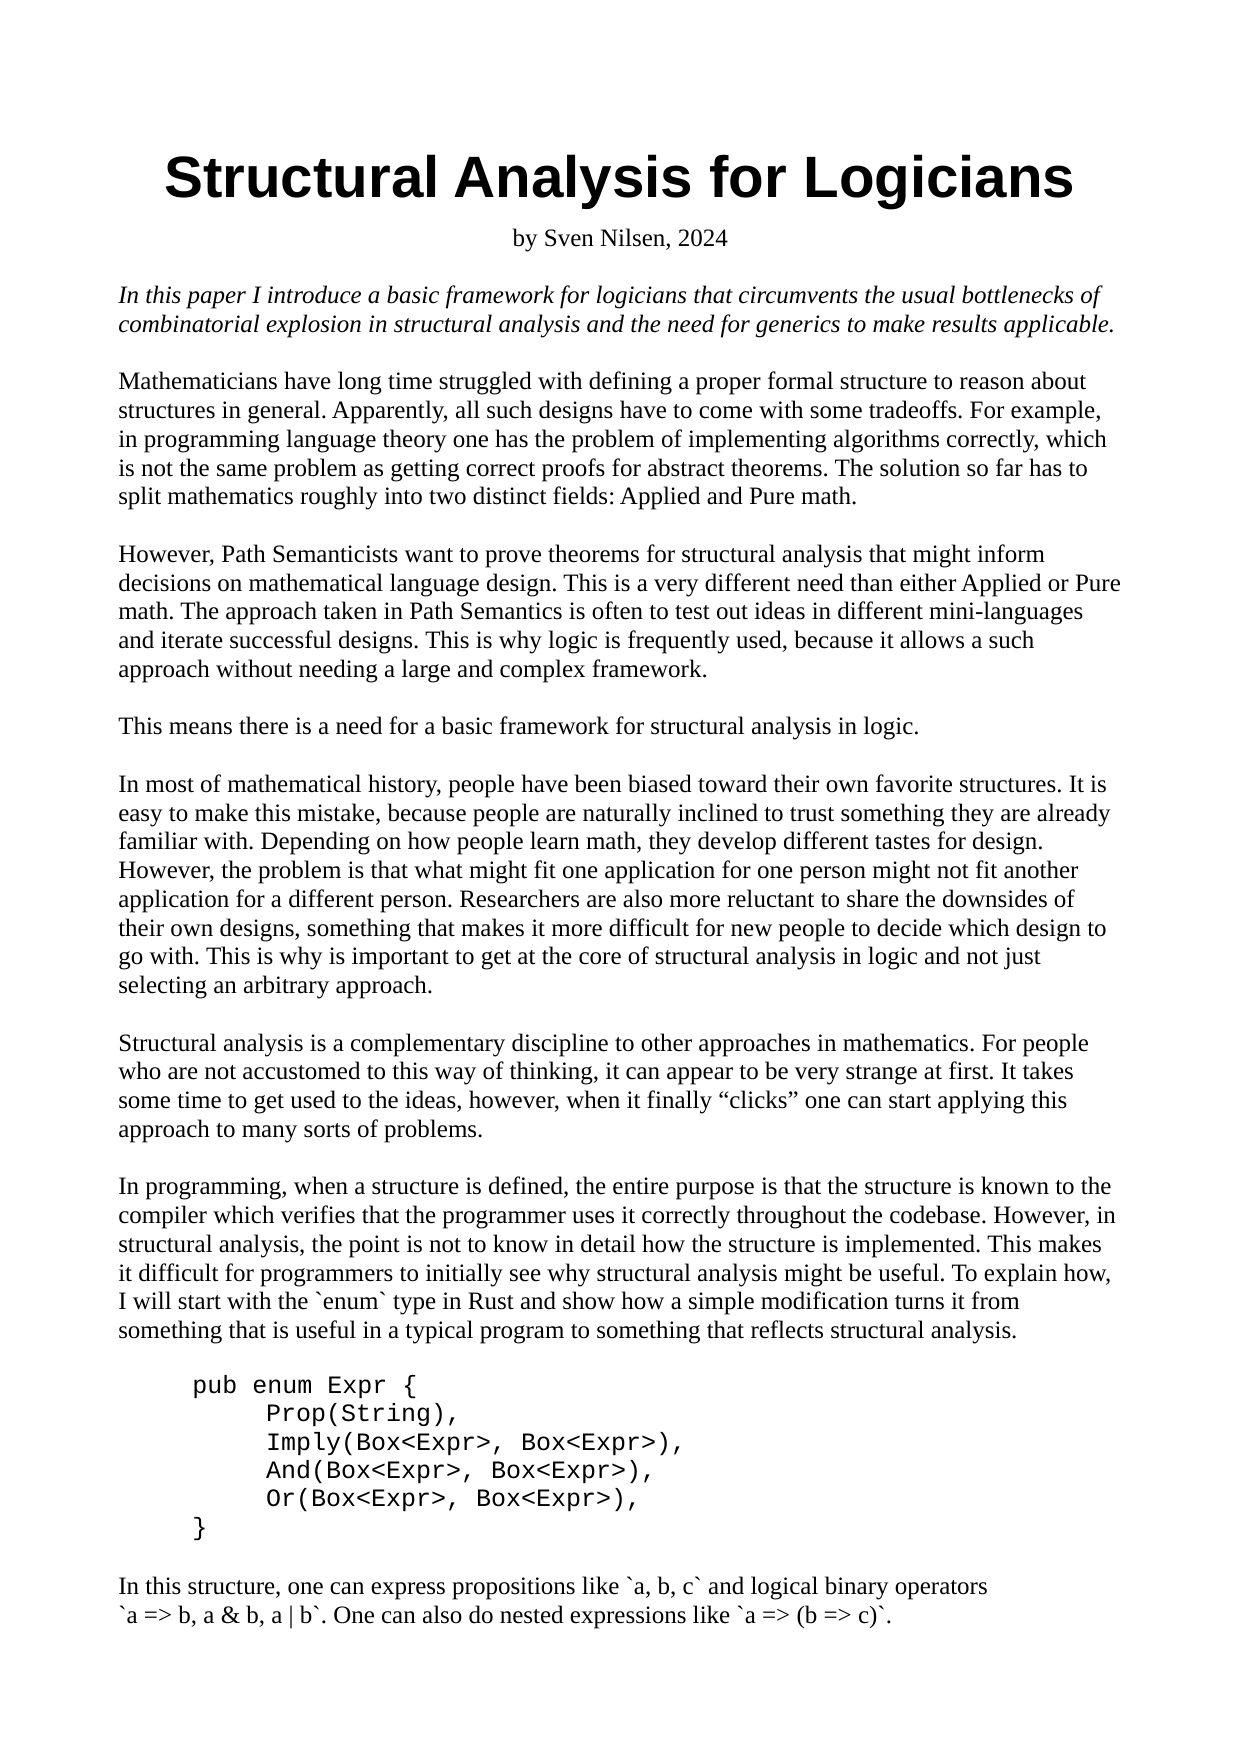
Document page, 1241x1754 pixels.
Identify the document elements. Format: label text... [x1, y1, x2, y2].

text In programming, when a structure is defined, the entire purpose is that the structure is known to the compiler which verifies that the programmer uses it correctly throughout the codebase. However, in structural analysis, the point is not to know in detail how the structure is implemented. This makes it difficult for programmers to initially see why structural analysis might be useful. To explain how, I will start with the `enum` type in Rust and show how a simple modification turns it from something that is useful in a typical program to something that reflects structural analysis. [118, 1171, 1122, 1344]
text pub enum Expr { [118, 1373, 1122, 1401]
text Mathematicians have long time struggled with defining a proper formal structure to reason about structures in general. Apparently, all such designs have to come with some tradeoffs. For example, in programming language theory one has the problem of implementing algorithms correctly, which is not the same problem as getting correct proofs for abstract theorems. The solution so far has to split mathematics roughly into two distinct fields: Applied and Pure math. [118, 366, 1122, 510]
title Structural Analysis for Logicians [118, 143, 1122, 210]
text Prop(String), [118, 1401, 1122, 1429]
text In this structure, one can express propositions like `a, b, c` and logical binary operators `a => b, a & b, a | b`. One can also do nested expressions like `a => (b => c)`. [118, 1571, 1122, 1629]
text In this paper I introduce a basic framework for logicians that circumvents the usual bottlenecks of combinatorial explosion in structural analysis and the need for generics to make results applicable. [118, 280, 1122, 338]
text Imply(Box<Expr>, Box<Expr>), [118, 1429, 1122, 1458]
text This means there is a need for a basic framework for structural analysis in logic. [118, 711, 1122, 740]
text And(Box<Expr>, Box<Expr>), [118, 1458, 1122, 1486]
text } [118, 1514, 1122, 1543]
text by Sven Nilsen, 2024 [118, 223, 1122, 251]
text In most of mathematical history, people have been biased toward their own favorite structures. It is easy to make this mistake, because people are naturally inclined to trust something they are already familiar with. Depending on how people learn math, they develop different tastes for design. However, the problem is that what might fit one application for one person might not fit another application for a different person. Researchers are also more reluctant to share the downsides of their own designs, something that makes it more difficult for new people to decide which design to go with. This is why is important to get at the core of structural analysis in logic and not just selecting an arbitrary approach. [118, 769, 1122, 999]
text However, Path Semanticists want to prove theorems for structural analysis that might inform decisions on mathematical language design. This is a very different need than either Applied or Pure math. The approach taken in Path Semantics is often to test out ideas in different mini-languages and iterate successful designs. This is why logic is frequently used, because it allows a such approach without needing a large and complex framework. [118, 539, 1122, 683]
text Or(Box<Expr>, Box<Expr>), [118, 1486, 1122, 1514]
text Structural analysis is a complementary discipline to other approaches in mathematics. For people who are not accustomed to this way of thinking, it can appear to be very strange at first. It takes some time to get used to the ideas, however, when it finally “clicks” one can start applying this approach to many sorts of problems. [118, 1028, 1122, 1143]
